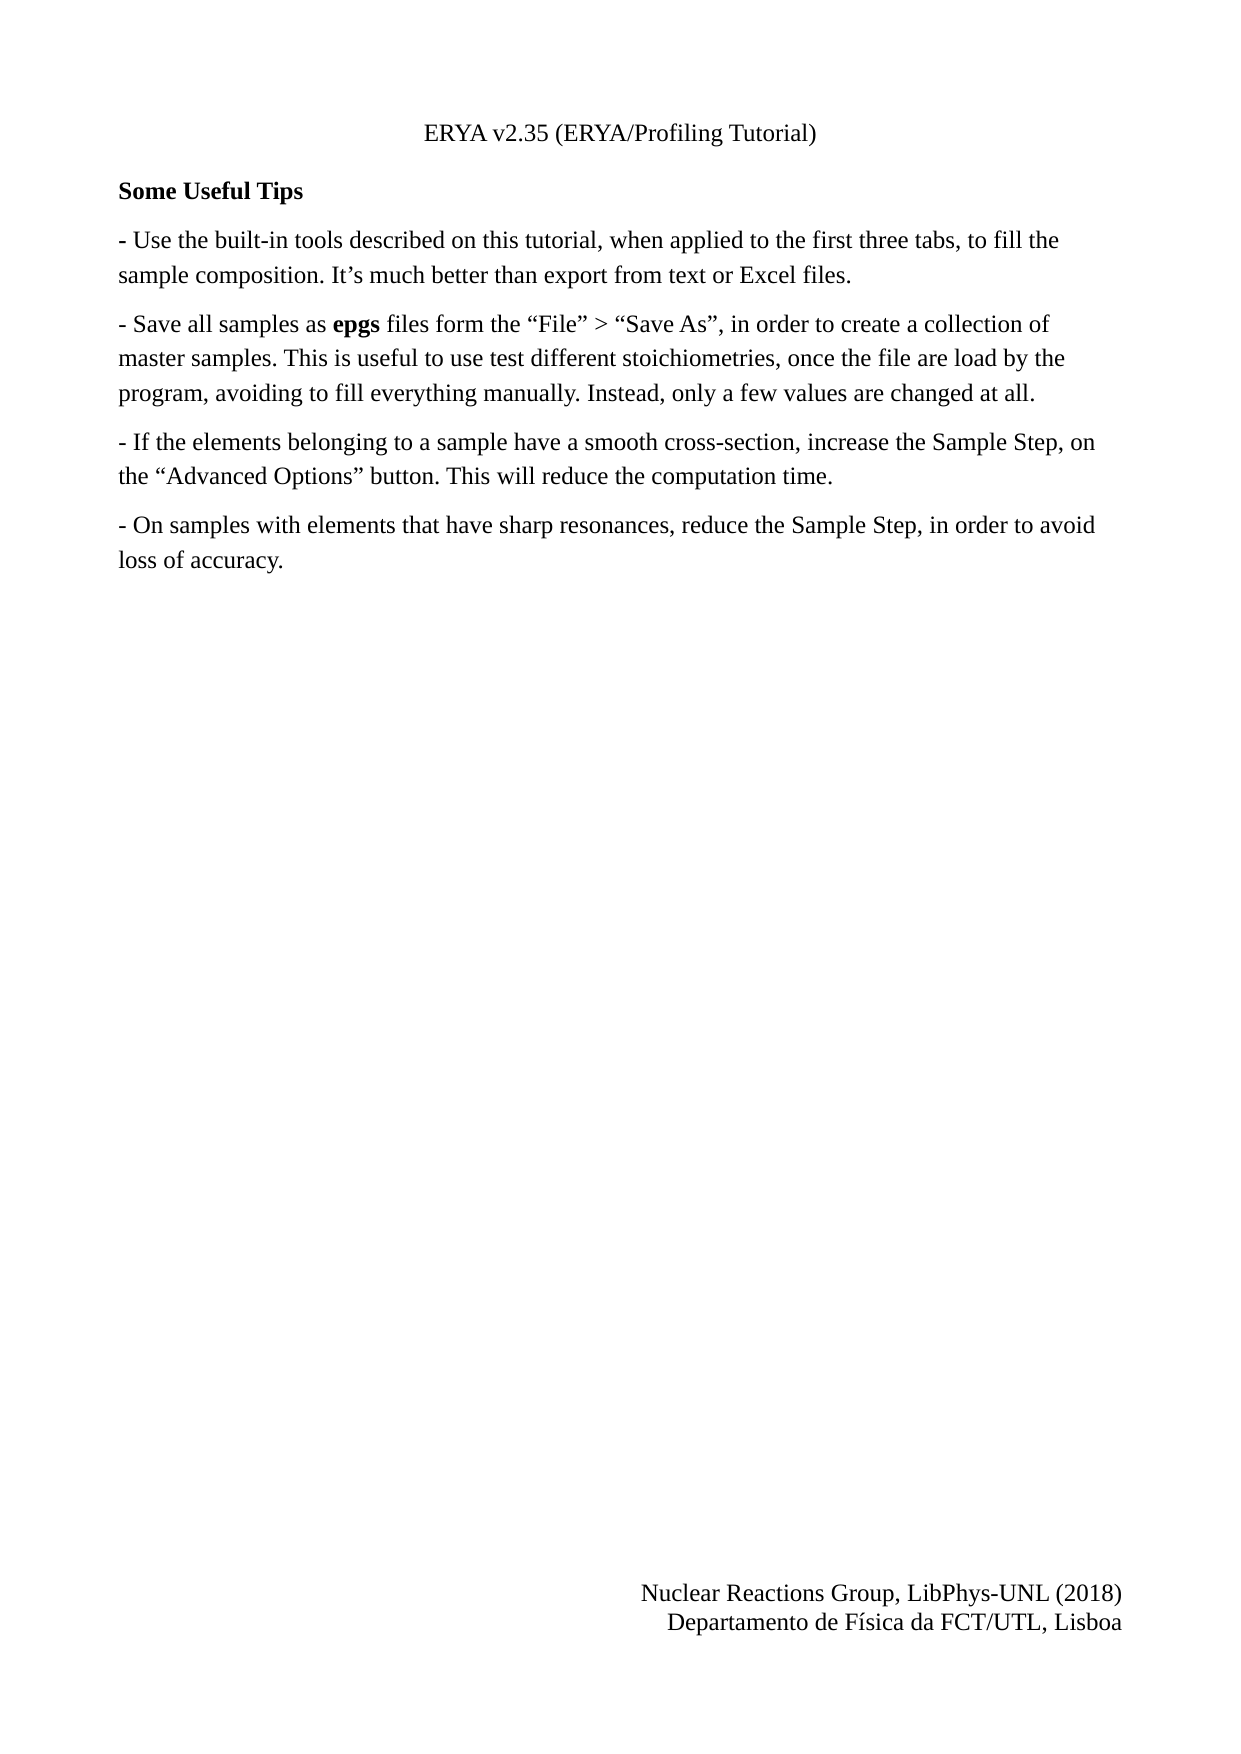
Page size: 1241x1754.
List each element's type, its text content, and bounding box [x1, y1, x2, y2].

text Some Useful Tips [118, 176, 1122, 205]
text - Save all samples as epgs files form the “File” > “Save As”, in order to create a collection of master samples. This is useful to use test different stoichiometries, once the file are load by the program, avoiding to fill everything manually. Instead, only a few values are changed at all. [118, 309, 1122, 407]
text - If the elements belonging to a sample have a smooth cross-section, increase the Sample Step, on the “Advanced Options” button. This will reduce the computation time. [118, 427, 1122, 490]
text - On samples with elements that have sharp resonances, reduce the Sample Step, in order to avoid loss of accuracy. [118, 511, 1122, 574]
text - Use the built-in tools described on this tutorial, when applied to the first three tabs, to fill the sample composition. It’s much better than export from text or Excel files. [118, 225, 1122, 289]
